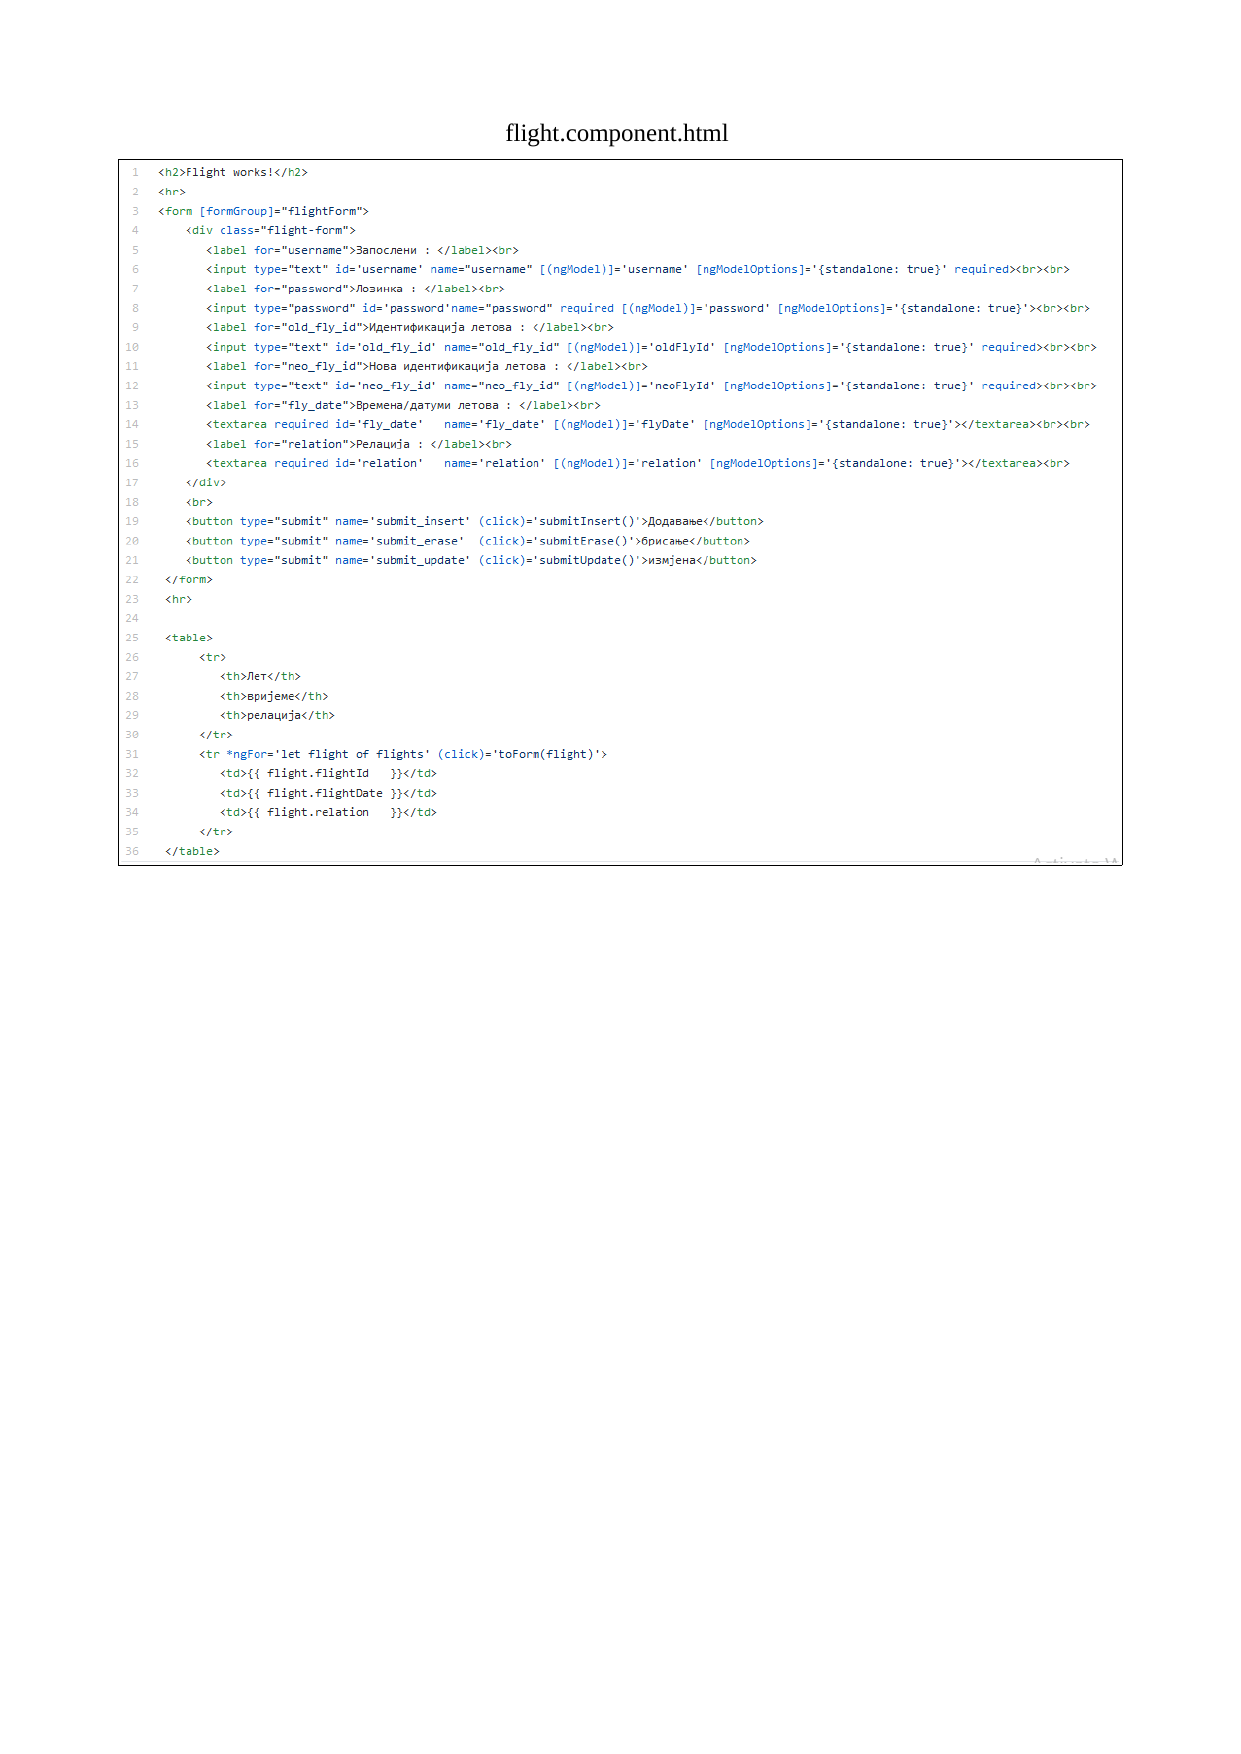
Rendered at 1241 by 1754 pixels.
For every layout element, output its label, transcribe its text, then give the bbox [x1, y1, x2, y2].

text flight.component.html [118, 118, 1122, 147]
picture [121, 162, 1119, 863]
text [119, 160, 1122, 865]
